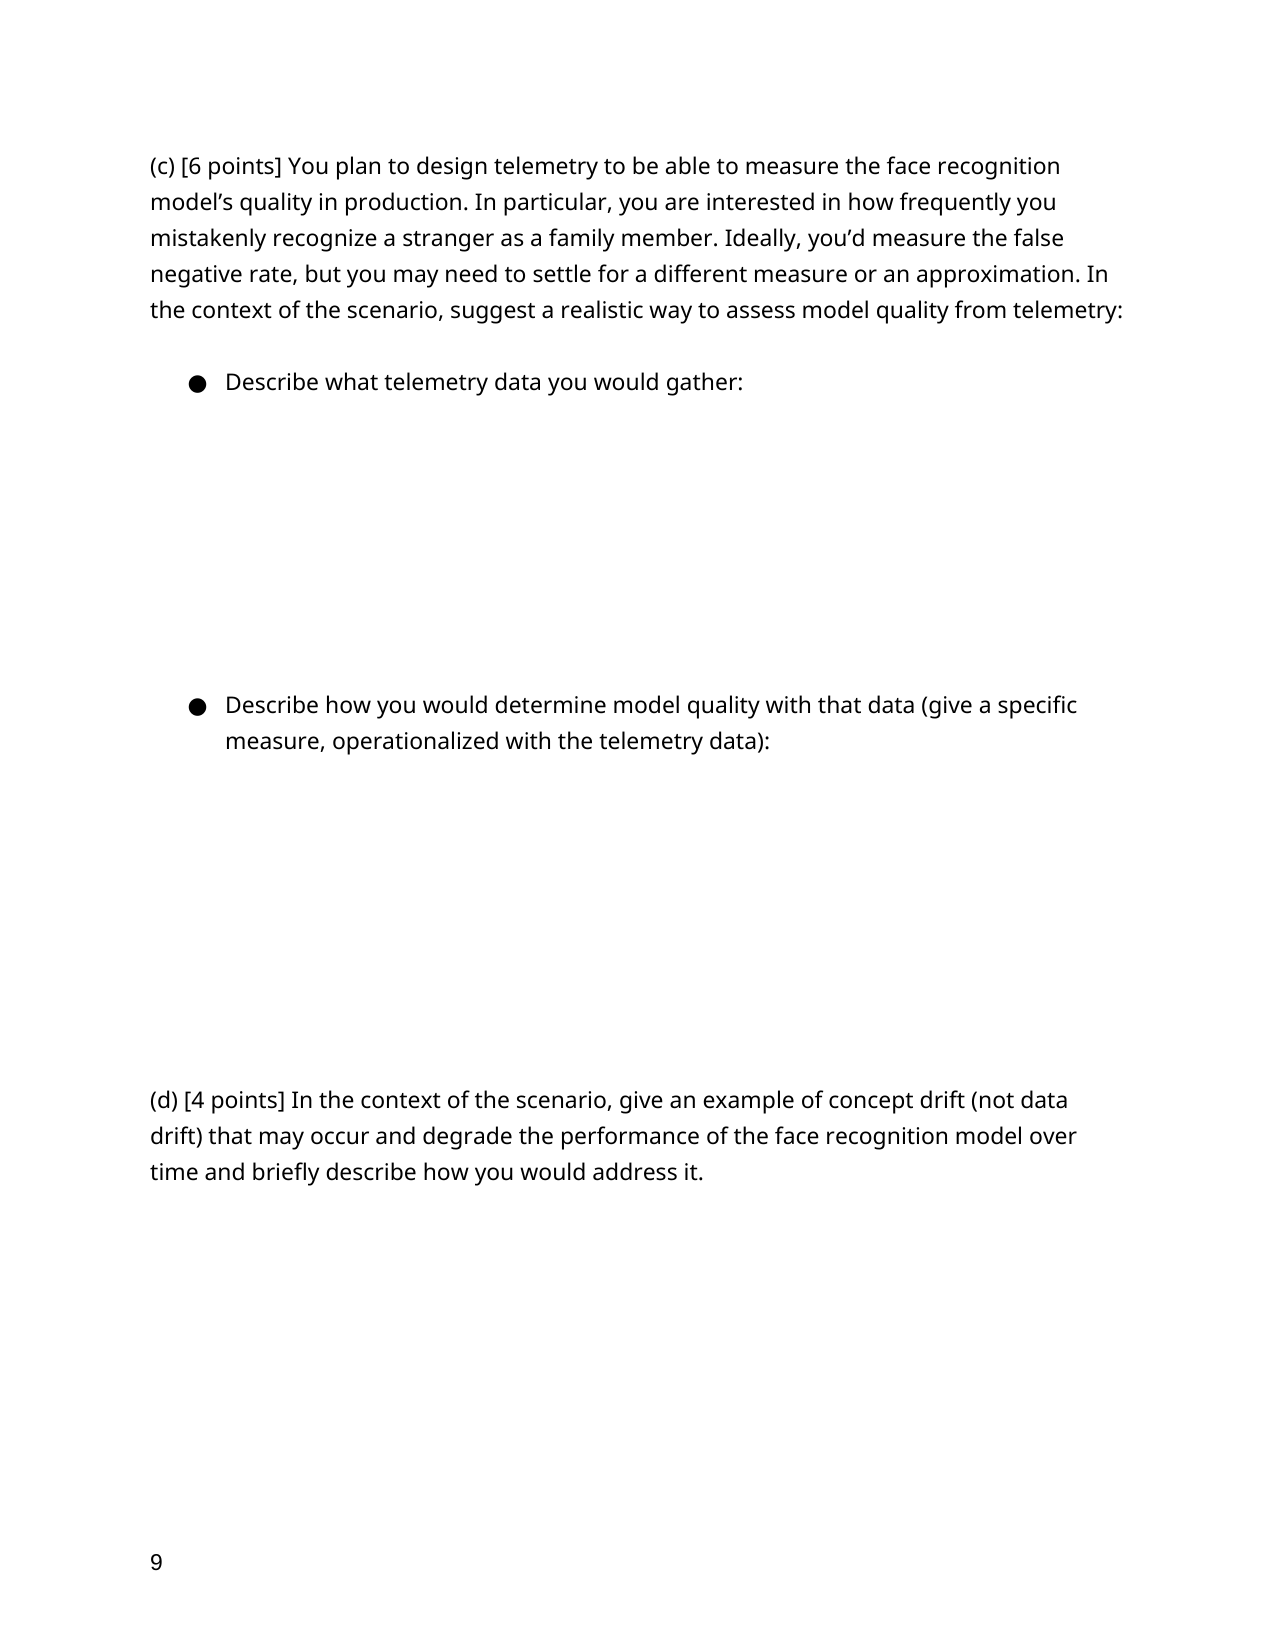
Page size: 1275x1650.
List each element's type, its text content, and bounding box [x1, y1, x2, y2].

text (d) [4 points] In the context of the scenario, give an example of concept drift (not data drift) that may occur and degrade the performance of the face recognition model over time and briefly describe how you would address it. [150, 1084, 1125, 1187]
list Describe how you would determine model quality with that data (give a specific measure, operationalized with the telemetry data): [187, 689, 1125, 756]
text (c) [6 points] You plan to design telemetry to be able to measure the face recognition model’s quality in production. In particular, you are interested in how frequently you mistakenly recognize a stranger as a family member. Ideally, you’d measure the false negative rate, but you may need to settle for a different measure or an approximation. In the context of the scenario, suggest a realistic way to assess model quality from telemetry: [150, 150, 1125, 325]
list Describe what telemetry data you would gather: [187, 366, 1125, 397]
